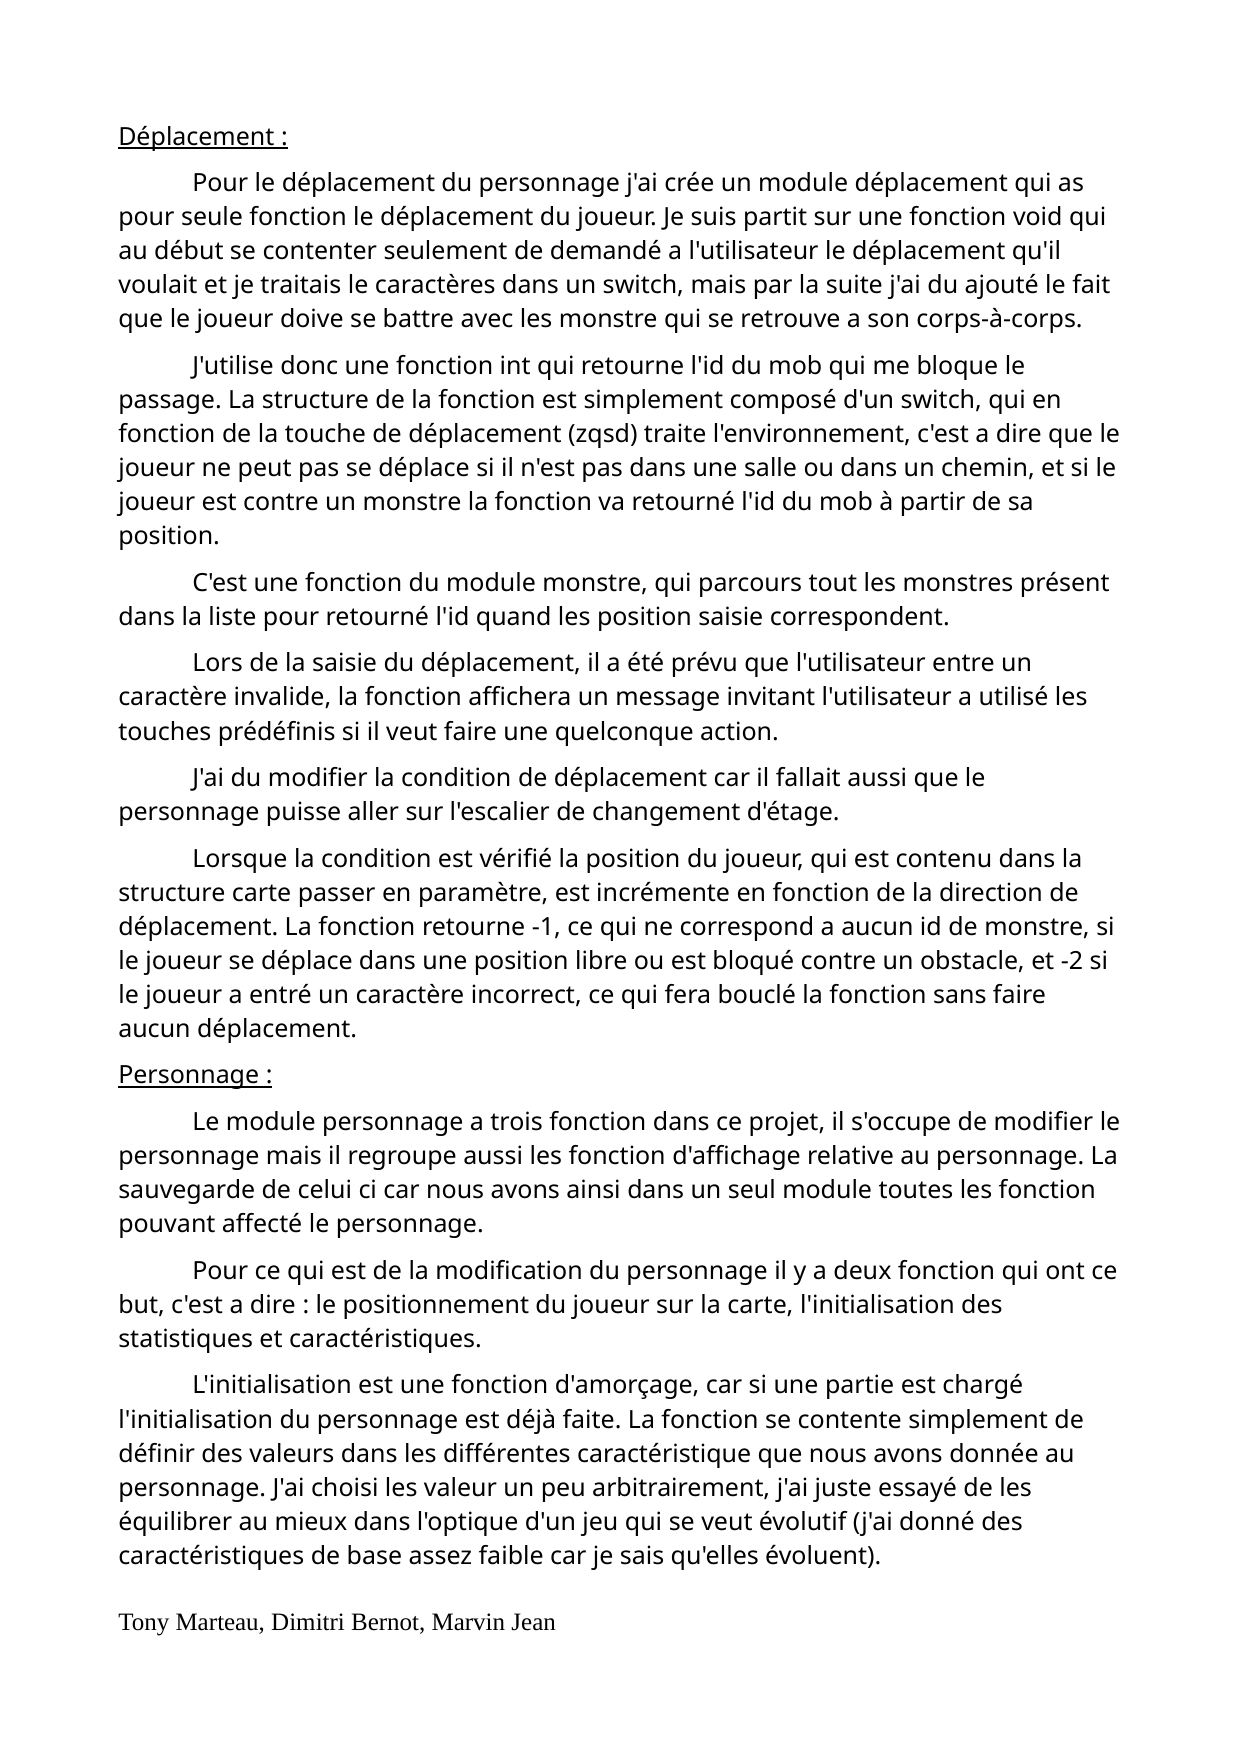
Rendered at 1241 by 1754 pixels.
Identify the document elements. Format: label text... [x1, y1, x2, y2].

text Personnage : [118, 1057, 1122, 1091]
text Pour le déplacement du personnage j'ai crée un module déplacement qui as pour seule fonction le déplacement du joueur. Je suis partit sur une fonction void qui au début se contenter seulement de demandé a l'utilisateur le déplacement qu'il voulait et je traitais le caractères dans un switch, mais par la suite j'ai du ajouté le fait que le joueur doive se battre avec les monstre qui se retrouve a son corps-à-corps. [118, 165, 1122, 335]
text C'est une fonction du module monstre, qui parcours tout les monstres présent dans la liste pour retourné l'id quand les position saisie correspondent. [118, 564, 1122, 632]
text J'utilise donc une fonction int qui retourne l'id du mob qui me bloque le passage. La structure de la fonction est simplement composé d'un switch, qui en fonction de la touche de déplacement (zqsd) traite l'environnement, c'est a dire que le joueur ne peut pas se déplace si il n'est pas dans une salle ou dans un chemin, et si le joueur est contre un monstre la fonction va retourné l'id du mob à partir de sa position. [118, 347, 1122, 552]
text L'initialisation est une fonction d'amorçage, car si une partie est chargé l'initialisation du personnage est déjà faite. La fonction se contente simplement de définir des valeurs dans les différentes caractéristique que nous avons donnée au personnage. J'ai choisi les valeur un peu arbitrairement, j'ai juste essayé de les équilibrer au mieux dans l'optique d'un jeu qui se veut évolutif (j'ai donné des caractéristiques de base assez faible car je sais qu'elles évoluent). [118, 1367, 1122, 1572]
text J'ai du modifier la condition de déplacement car il fallait aussi que le personnage puisse aller sur l'escalier de changement d'étage. [118, 760, 1122, 828]
text Lors de la saisie du déplacement, il a été prévu que l'utilisateur entre un caractère invalide, la fonction affichera un message invitant l'utilisateur a utilisé les touches prédéfinis si il veut faire une quelconque action. [118, 645, 1122, 747]
text Pour ce qui est de la modification du personnage il y a deux fonction qui ont ce but, c'est a dire : le positionnement du joueur sur la carte, l'initialisation des statistiques et caractéristiques. [118, 1252, 1122, 1355]
text Le module personnage a trois fonction dans ce projet, il s'occupe de modifier le personnage mais il regroupe aussi les fonction d'affichage relative au personnage. La sauvegarde de celui ci car nous avons ainsi dans un seul module toutes les fonction pouvant affecté le personnage. [118, 1104, 1122, 1240]
text Déplacement : [118, 118, 1122, 152]
text Lorsque la condition est vérifié la position du joueur, qui est contenu dans la structure carte passer en paramètre, est incrémente en fonction de la direction de déplacement. La fonction retourne -1, ce qui ne correspond a aucun id de monstre, si le joueur se déplace dans une position libre ou est bloqué contre un obstacle, et -2 si le joueur a entré un caractère incorrect, ce qui fera bouclé la fonction sans faire aucun déplacement. [118, 840, 1122, 1045]
